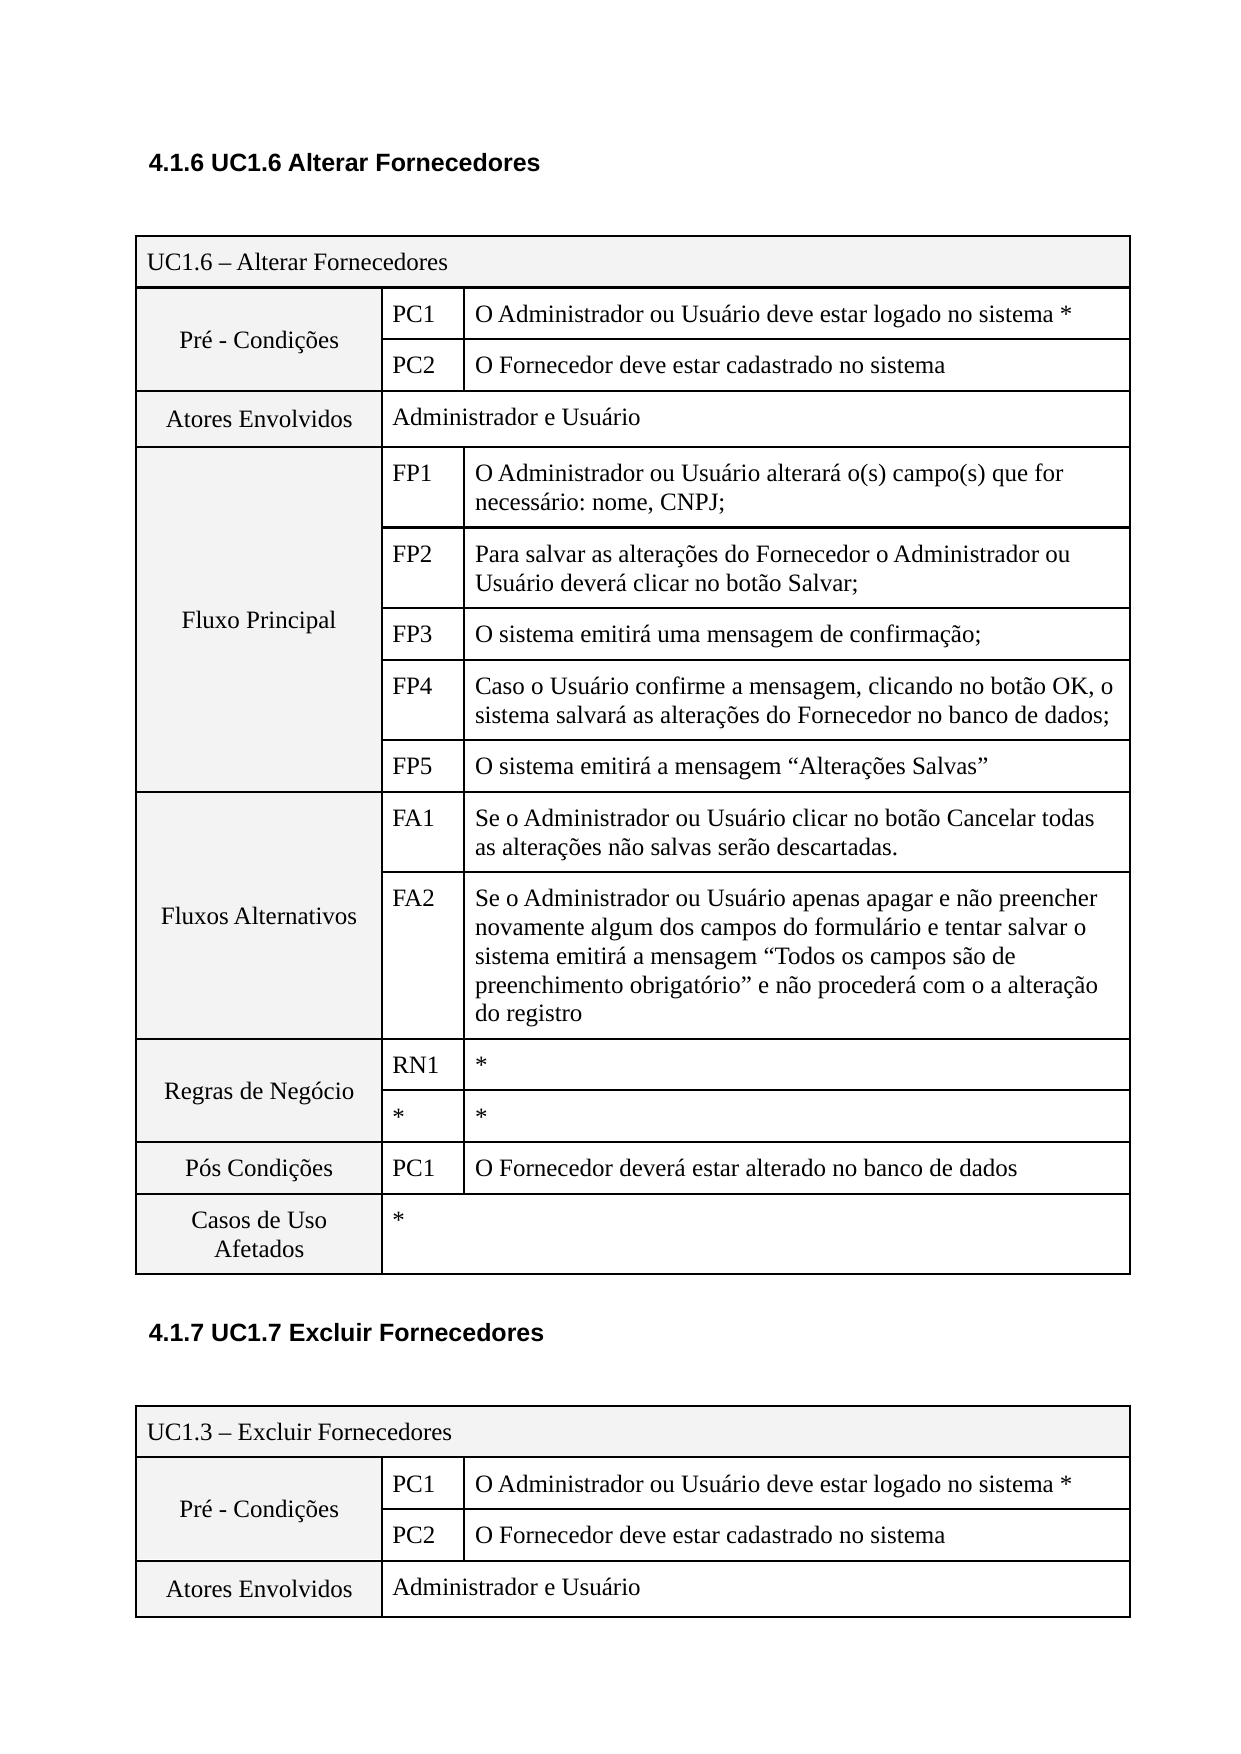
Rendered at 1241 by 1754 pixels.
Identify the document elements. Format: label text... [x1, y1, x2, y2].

table_cell FP4 [383, 661, 463, 739]
table_cell Casos de Uso Afetados [137, 1195, 381, 1273]
table_cell PC1 [383, 1143, 463, 1193]
table_cell PC1 [383, 289, 463, 338]
table_cell Administrador e Usuário [383, 392, 1129, 446]
table_cell Pré - Condições [137, 1458, 381, 1559]
text 4.1.6 UC1.6 Alterar Fornecedores [148, 148, 1063, 177]
table_cell O Administrador ou Usuário deve estar logado no sistema * [465, 1458, 1129, 1508]
table_cell O Fornecedor deve estar cadastrado no sistema [465, 340, 1129, 390]
table_cell O sistema emitirá uma mensagem de confirmação; [465, 609, 1129, 658]
table_cell FA2 [383, 873, 463, 1038]
table_cell O Fornecedor deverá estar alterado no banco de dados [465, 1143, 1129, 1193]
table_cell O Administrador ou Usuário deve estar logado no sistema * [465, 289, 1129, 338]
table_cell * [465, 1040, 1129, 1089]
table_cell * [465, 1091, 1129, 1141]
table_cell Pós Condições [137, 1143, 381, 1193]
table_cell Caso o Usuário confirme a mensagem, clicando no botão OK, o sistema salvará as alterações do Fornecedor no banco de dados; [465, 661, 1129, 739]
table_cell Fluxo Principal [137, 448, 381, 791]
table_header UC1.6 – Alterar Fornecedores [137, 237, 1129, 286]
table_cell FA1 [383, 793, 463, 871]
table_cell Pré - Condições [137, 289, 381, 390]
table_cell PC2 [383, 340, 463, 390]
table_cell FP5 [383, 741, 463, 791]
table_cell Regras de Negócio [137, 1040, 381, 1141]
table_cell Atores Envolvidos [137, 1562, 381, 1616]
table_cell PC2 [383, 1510, 463, 1559]
table_header UC1.3 – Excluir Fornecedores [137, 1407, 1129, 1456]
text 4.1.7 UC1.7 Excluir Fornecedores [148, 1318, 1063, 1347]
table_cell O Fornecedor deve estar cadastrado no sistema [465, 1510, 1129, 1559]
table_cell Se o Administrador ou Usuário apenas apagar e não preencher novamente algum dos campos do formulário e tentar salvar o sistema emitirá a mensagem “Todos os campos são de preenchimento obrigatório” e não procederá com o a alteração do registro [465, 873, 1129, 1038]
table_cell Administrador e Usuário [383, 1562, 1129, 1616]
table_cell Para salvar as alterações do Fornecedor o Administrador ou Usuário deverá clicar no botão Salvar; [465, 529, 1129, 607]
table_cell FP2 [383, 529, 463, 607]
table_cell FP3 [383, 609, 463, 658]
table_cell RN1 [383, 1040, 463, 1089]
table_cell PC1 [383, 1458, 463, 1508]
table_cell Se o Administrador ou Usuário clicar no botão Cancelar todas as alterações não salvas serão descartadas. [465, 793, 1129, 871]
table_cell O Administrador ou Usuário alterará o(s) campo(s) que for necessário: nome, CNPJ; [465, 448, 1129, 526]
table_cell * [383, 1195, 1129, 1273]
table_cell FP1 [383, 448, 463, 526]
table_cell * [383, 1091, 463, 1141]
table_cell Atores Envolvidos [137, 392, 381, 446]
table_cell Fluxos Alternativos [137, 793, 381, 1038]
table_cell O sistema emitirá a mensagem “Alterações Salvas” [465, 741, 1129, 791]
